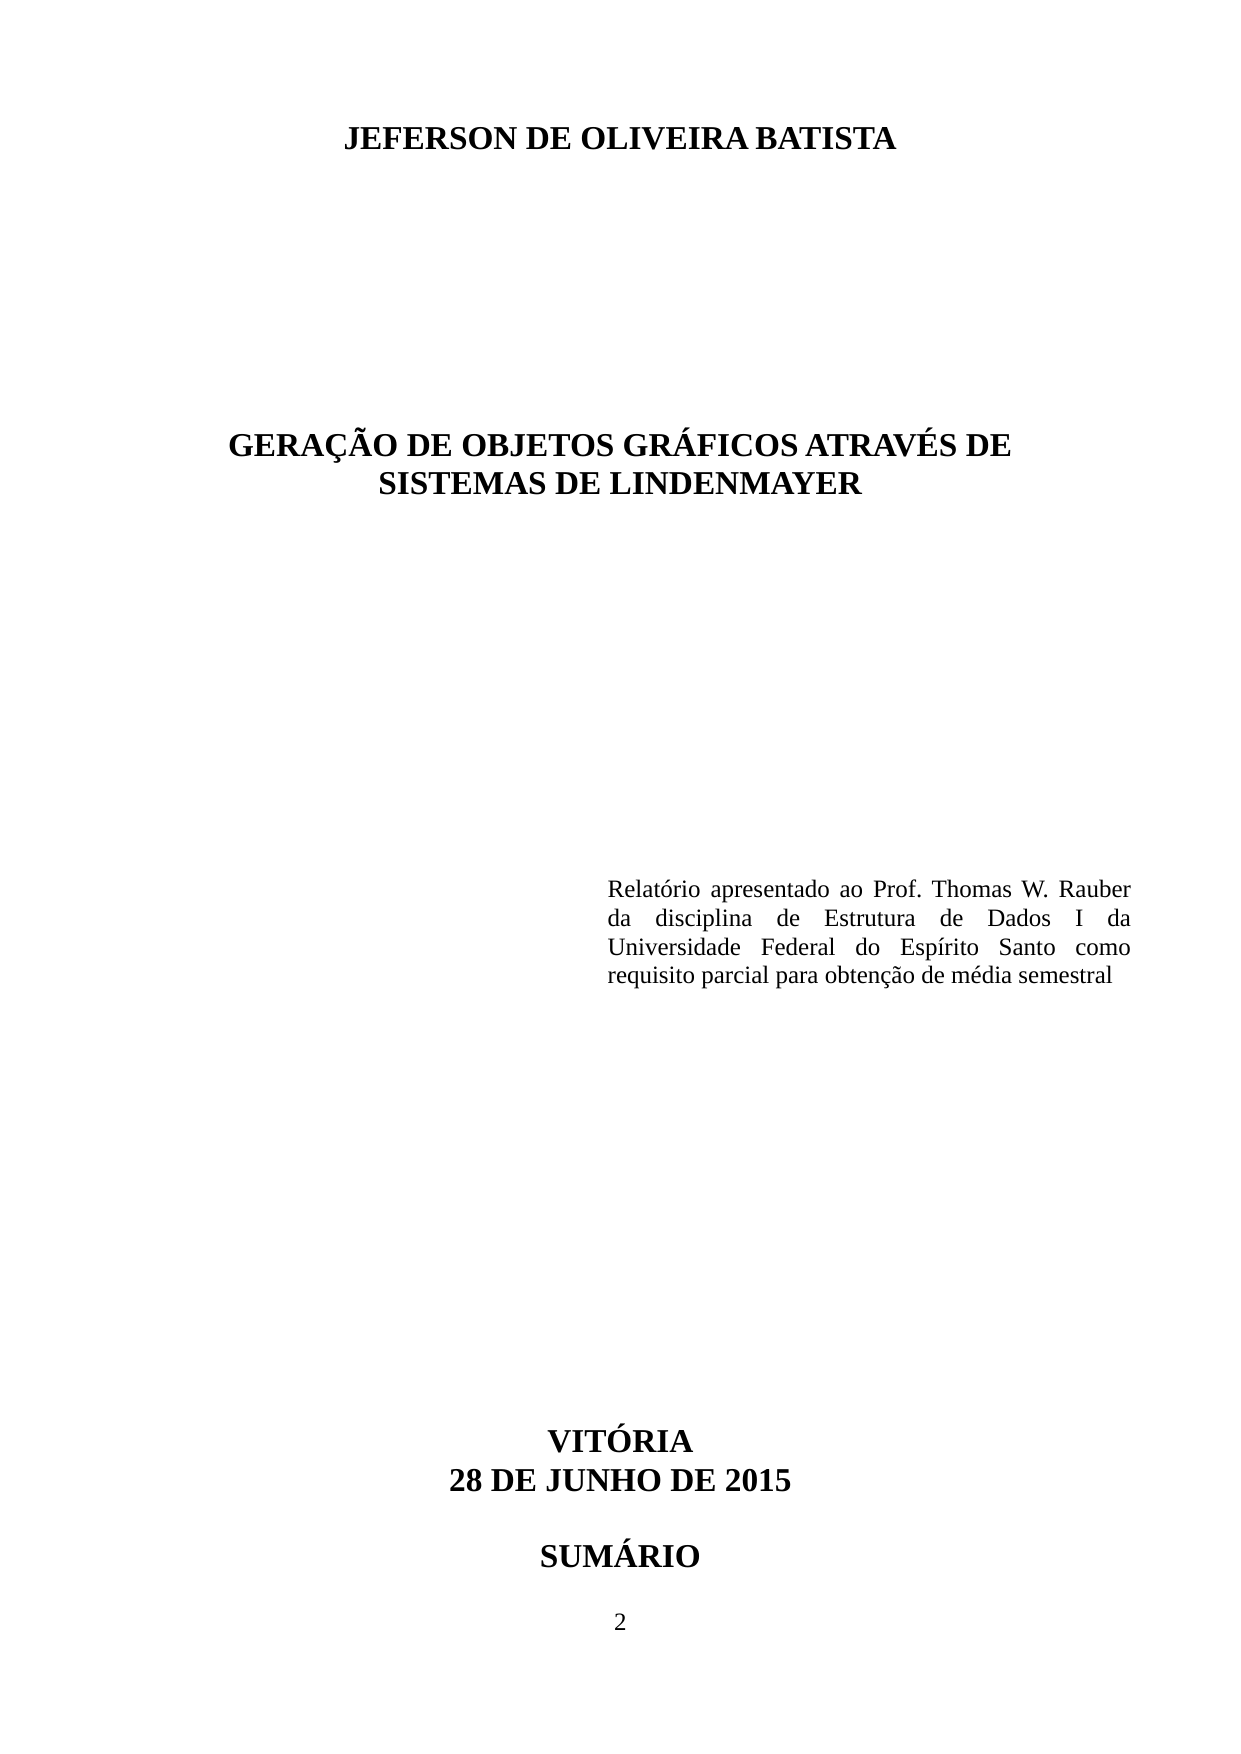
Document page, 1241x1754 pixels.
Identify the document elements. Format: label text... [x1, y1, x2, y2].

text GERAÇÃO DE OBJETOS GRÁFICOS ATRAVÉS DE [118, 425, 1122, 463]
text SISTEMAS DE LINDENMAYER [118, 463, 1122, 501]
text VITÓRIA [118, 1421, 1122, 1460]
text SUMÁRIO [118, 1536, 1122, 1575]
text JEFERSON DE OLIVEIRA BATISTA [118, 118, 1122, 156]
text 28 DE JUNHO DE 2015 [118, 1460, 1122, 1498]
